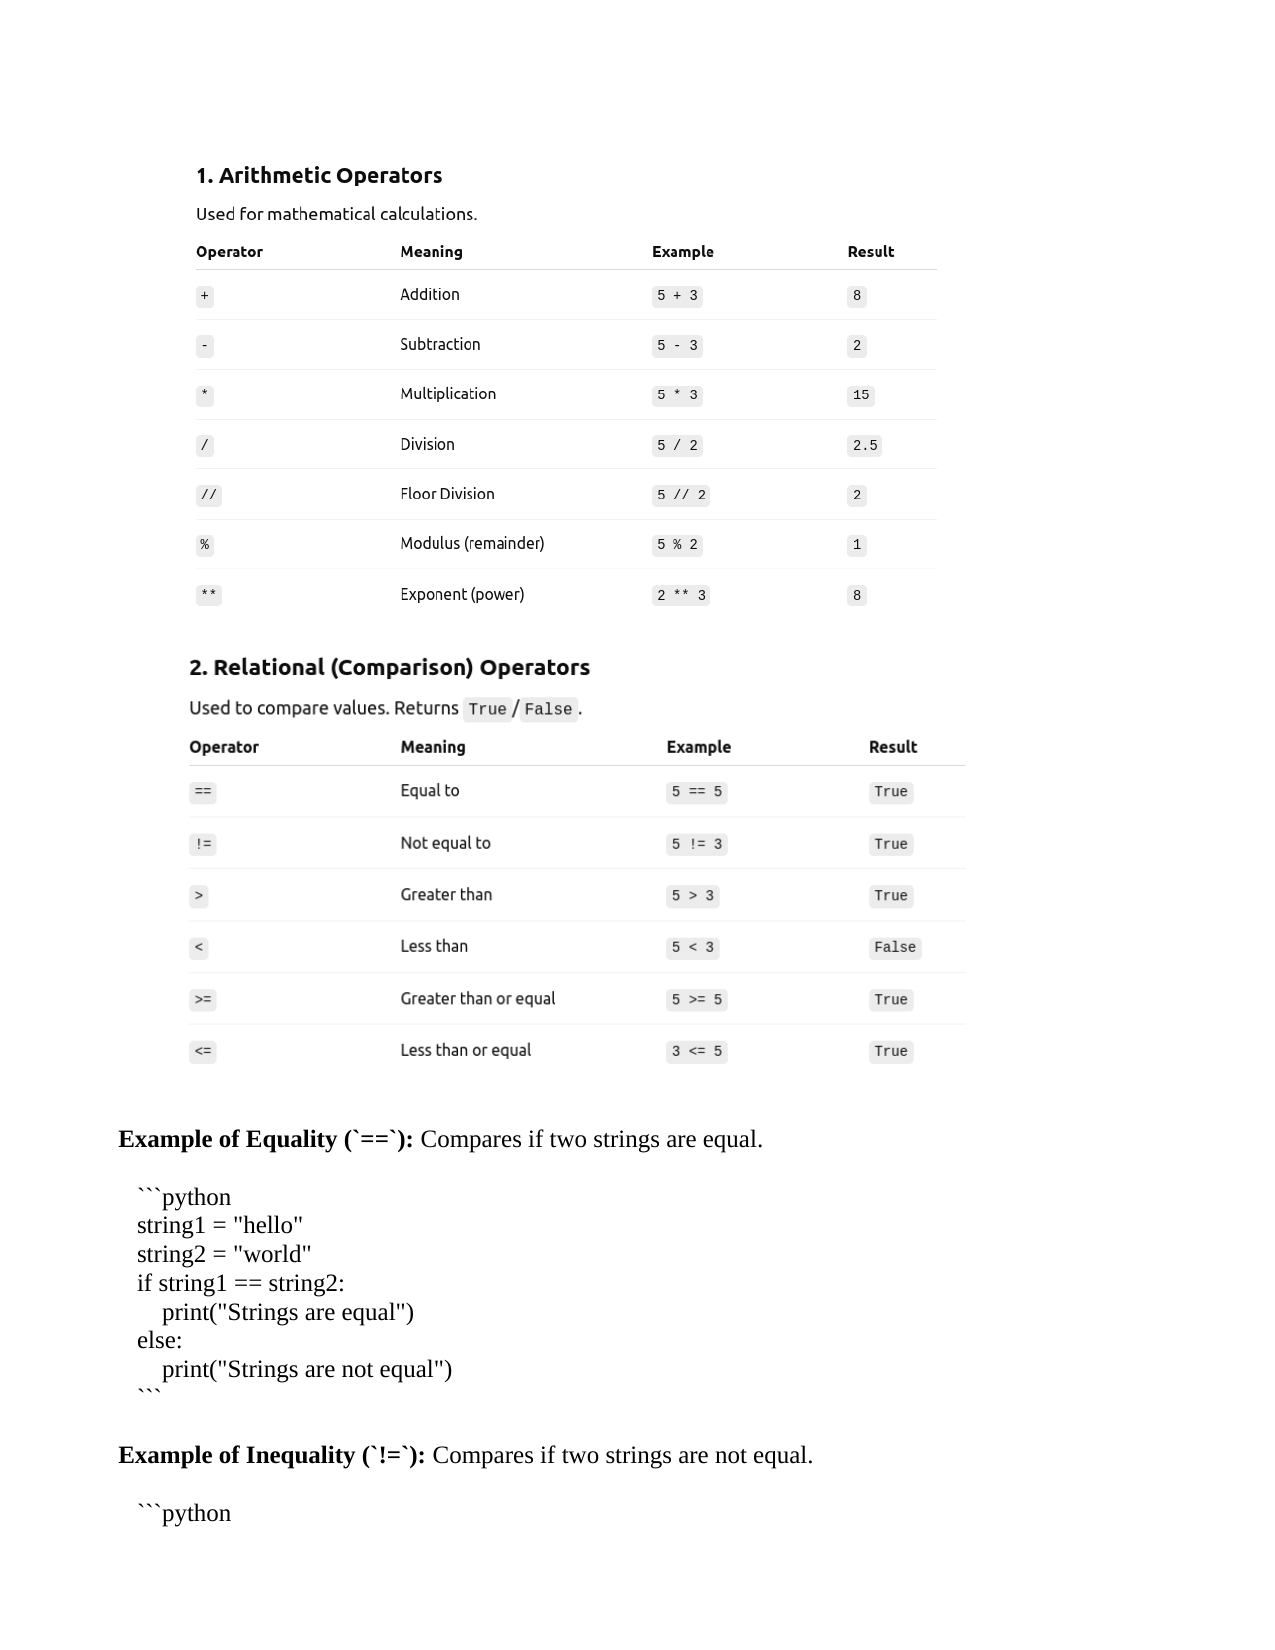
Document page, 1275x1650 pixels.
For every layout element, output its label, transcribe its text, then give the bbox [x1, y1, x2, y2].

text print("Strings are not equal") [118, 1354, 1157, 1383]
text Example of Equality (`==`): Compares if two strings are equal. [118, 1124, 1157, 1153]
text string1 = "hello" [118, 1211, 1157, 1239]
text else: [118, 1326, 1157, 1354]
text ```python [118, 1182, 1157, 1211]
picture [331, 138, 966, 1089]
text Example of Inequality (`!=`): Compares if two strings are not equal. [118, 1441, 1157, 1469]
text if string1 == string2: [118, 1268, 1157, 1297]
text ```python [118, 1498, 1157, 1527]
text ``` [118, 1383, 1157, 1412]
text string2 = "world" [118, 1239, 1157, 1268]
text print("Strings are equal") [118, 1297, 1157, 1326]
